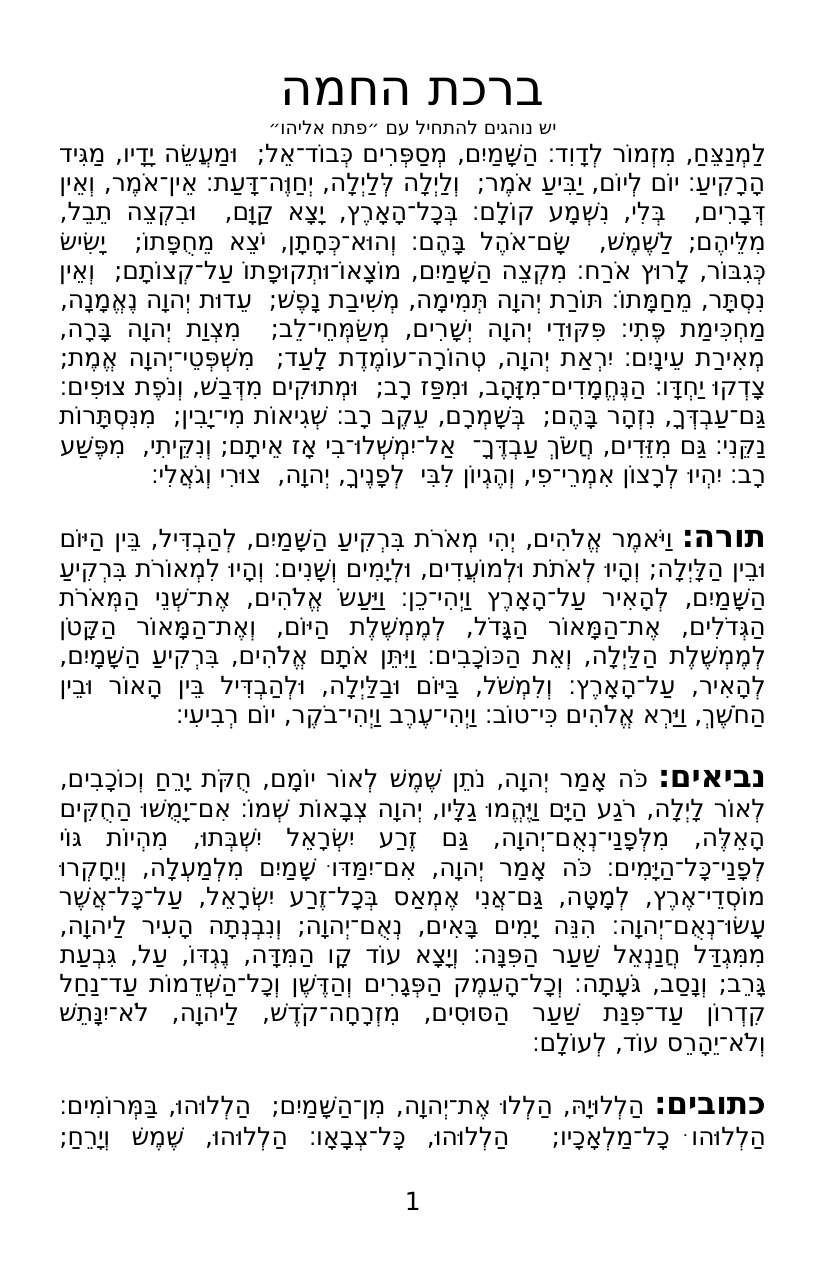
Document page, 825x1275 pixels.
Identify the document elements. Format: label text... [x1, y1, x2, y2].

text ברכת החמה [59, 59, 766, 117]
text יש נוהגים להתחיל עם ״פתח אליהו״ [59, 117, 766, 139]
text כתובים׃ הַלְלוּיָהּ, הַלְלוּ אֶת־יְהוָה, מִן־הַשָּׁמַיִם; הַלְלוּהוּ, בַּמְּרוֹמִים׃ הַלְלוּהוּ כָל־מַלְאָכָיו; הַלְלוּהוּ, כָּל־צְבָאָו׃ הַלְלוּהוּ, שֶׁמֶשׁ וְיָרֵחַ; [59, 1086, 766, 1151]
text תורה׃ וַיֹּאמֶר אֱלֹהִים, יְהִי מְאֹרֹת בִּרְקִיעַ הַשָּׁמַיִם, לְהַבְדִּיל, בֵּין הַיּוֹם וּבֵין הַלָּיְלָה; וְהָיוּ לְאֹתֹת וּלְמוֹעֲדִים, וּלְיָמִים וְשָׁנִים׃ וְהָיוּ לִמְאוֹרֹת בִּרְקִיעַ הַשָּׁמַיִם, לְהָאִיר עַל־הָאָרֶץ וַיְהִי־כֵן׃ וַיַּעַשׂ אֱלֹהִים, אֶת־שְׁנֵי הַמְּאֹרֹת הַגְּדֹלִים, אֶת־הַמָּאוֹר הַגָּדֹל, לְמֶמְשֶׁלֶת הַיּוֹם, וְאֶת־הַמָּאוֹר הַקָּטֹן לְמֶמְשֶׁלֶת הַלַּיְלָה, וְאֵת הַכּוֹכָבִים׃ וַיִּתֵּן אֹתָם אֱלֹהִים, בִּרְקִיעַ הַשָּׁמָיִם, לְהָאִיר, עַל־הָאָרֶץ׃ וְלִמְשֹׁל, בַּיּוֹם וּבַלַּיְלָה, וּלְהַבְדִּיל בֵּין הָאוֹר וּבֵין הַחֹשֶׁךְ, וַיַּרְא אֱלֹהִים כִּי־טוֹב׃ וַיְהִי־עֶרֶב וַיְהִי־בֹקֶר, יוֹם רְבִיעִי׃ [59, 518, 766, 729]
text נביאים׃ כֹּה אָמַר יְהוָה, נֹתֵן שֶׁמֶשׁ לְאוֹר יוֹמָם, חֻקֹּת יָרֵחַ וְכוֹכָבִים, לְאוֹר לָיְלָה, רֹגַע הַיָּם וַיֶּהֱמוּ גַלָּיו, יְהוָה צְבָאוֹת שְׁמוֹ׃ אִם־יָמֻשׁוּ הַחֻקִּים הָאֵלֶּה, מִלְּפָנַי־נְאֻם־יְהוָה, גַּם זֶרַע יִשְׂרָאֵל יִשְׁבְּתוּ, מִהְיוֹת גּוֹי לְפָנַי־כָּל־הַיָּמִים׃ כֹּה אָמַר יְהוָה, אִם־יִמַּדּוּ שָׁמַיִם מִלְמַעְלָה, וְיֵחָקְרוּ מוֹסְדֵי־אֶרֶץ, לְמָטָּה, גַּם־אֲנִי אֶמְאַס בְּכָל־זֶרַע יִשְׂרָאֵל, עַל־כָּל־אֲשֶׁר עָשׂוּ־נְאֻם־יְהוָה׃ הִנֵּה יָמִים בָּאִים, נְאֻם־יְהוָה; וְנִבְנְתָה הָעִיר לַיהוָה, מִמִּגְדַּל חֲנַנְאֵל שַׁעַר הַפִּנָּה׃ וְיָצָא עוֹד קָו הַמִּדָּה, נֶגְדּוֹ, עַל, גִּבְעַת גָּרֵב; וְנָסַב, גֹּעָתָה׃ וְכָל־הָעֵמֶק הַפְּגָרִים וְהַדֶּשֶׁן וְכָל־הַשְּׁדֵמוֹת עַד־נַחַל קִדְרוֹן עַד־פִּנַּת שַׁעַר הַסּוּסִים, מִזְרָחָה־קֹדֶשׁ, לַיהוָה, לֹא־יִנָּתֵשׁ וְלֹא־יֵהָרֵס עוֹד, לְעוֹלָם׃ [59, 758, 766, 1057]
text לַמְנַצֵּחַ, מִזְמוֹר לְדָוִד׃ הַשָּׁמַיִם, מְסַפְּרִים כְּבוֹד־אֵל; וּמַעֲשֵׂה יָדָיו, מַגִּיד הָרָקִיעַ׃ יוֹם לְיוֹם, יַבִּיעַ אֹמֶר; וְלַיְלָה לְּלַיְלָה, יְחַוֶּה־דָּעַת׃ אֵין־אֹמֶר, וְאֵין דְּבָרִים, בְּלִי, נִשְׁמָע קוֹלָם׃ בְּכָל־הָאָרֶץ, יָצָא קַוָּם, וּבִקְצֵה תֵבֵל, מִלֵּיהֶם; לַשֶּׁמֶשׁ, שָׂם־אֹהֶל בָּהֶם׃ וְהוּא־כְּחָתָן, יֹצֵא מֵחֻפָּתוֹ; יָשִׂישׂ כְּגִבּוֹר, לָרוּץ אֹרַח׃ מִקְצֵה הַשָּׁמַיִם, מוֹצָאוֹ־וּתְקוּפָתוֹ עַל־קְצוֹתָם; וְאֵין נִסְתָּר, מֵחַמָּתוֹ׃ תּוֹרַת יְהוָה תְּמִימָה, מְשִׁיבַת נָפֶשׁ; עֵדוּת יְהוָה נֶאֱמָנָה, מַחְכִּימַת פֶּתִי׃ פִּקּוּדֵי יְהוָה יְשָׁרִים, מְשַׂמְּחֵי־לֵב; מִצְוַת יְהוָה בָּרָה, מְאִירַת עֵינָיִם׃ יִרְאַת יְהוָה, טְהוֹרָה־עוֹמֶדֶת לָעַד; מִשְׁפְּטֵי־יְהוָה אֱמֶת; צָדְקוּ יַחְדָּו׃ הַנֶּחֱמָדִים־מִזָּהָב, וּמִפַּז רָב; וּמְתוּקִים מִדְּבַשׁ, וְנֹפֶת צוּפִים׃ גַּם־עַבְדְּךָ, נִזְהָר בָּהֶם; בְּשָׁמְרָם, עֵקֶב רָב׃ שְׁגִיאוֹת מִי־יָבִין; מִנִּסְתָּרוֹת נַקֵּנִי׃ גַּם מִזֵּדִים, חֲשֹׂךְ עַבְדֶּךָ־ אַל־יִמְשְׁלוּ־בִי אָז אֵיתָם; וְנִקֵּיתִי, מִפֶּשַׁע רָב׃ יִהְיוּ לְרָצוֹן אִמְרֵי־פִי, וְהֶגְיוֹן לִבִּי לְפָנֶיךָ, יְהוָה, צוּרִי וְגֹאֲלִי׃ [59, 139, 766, 489]
